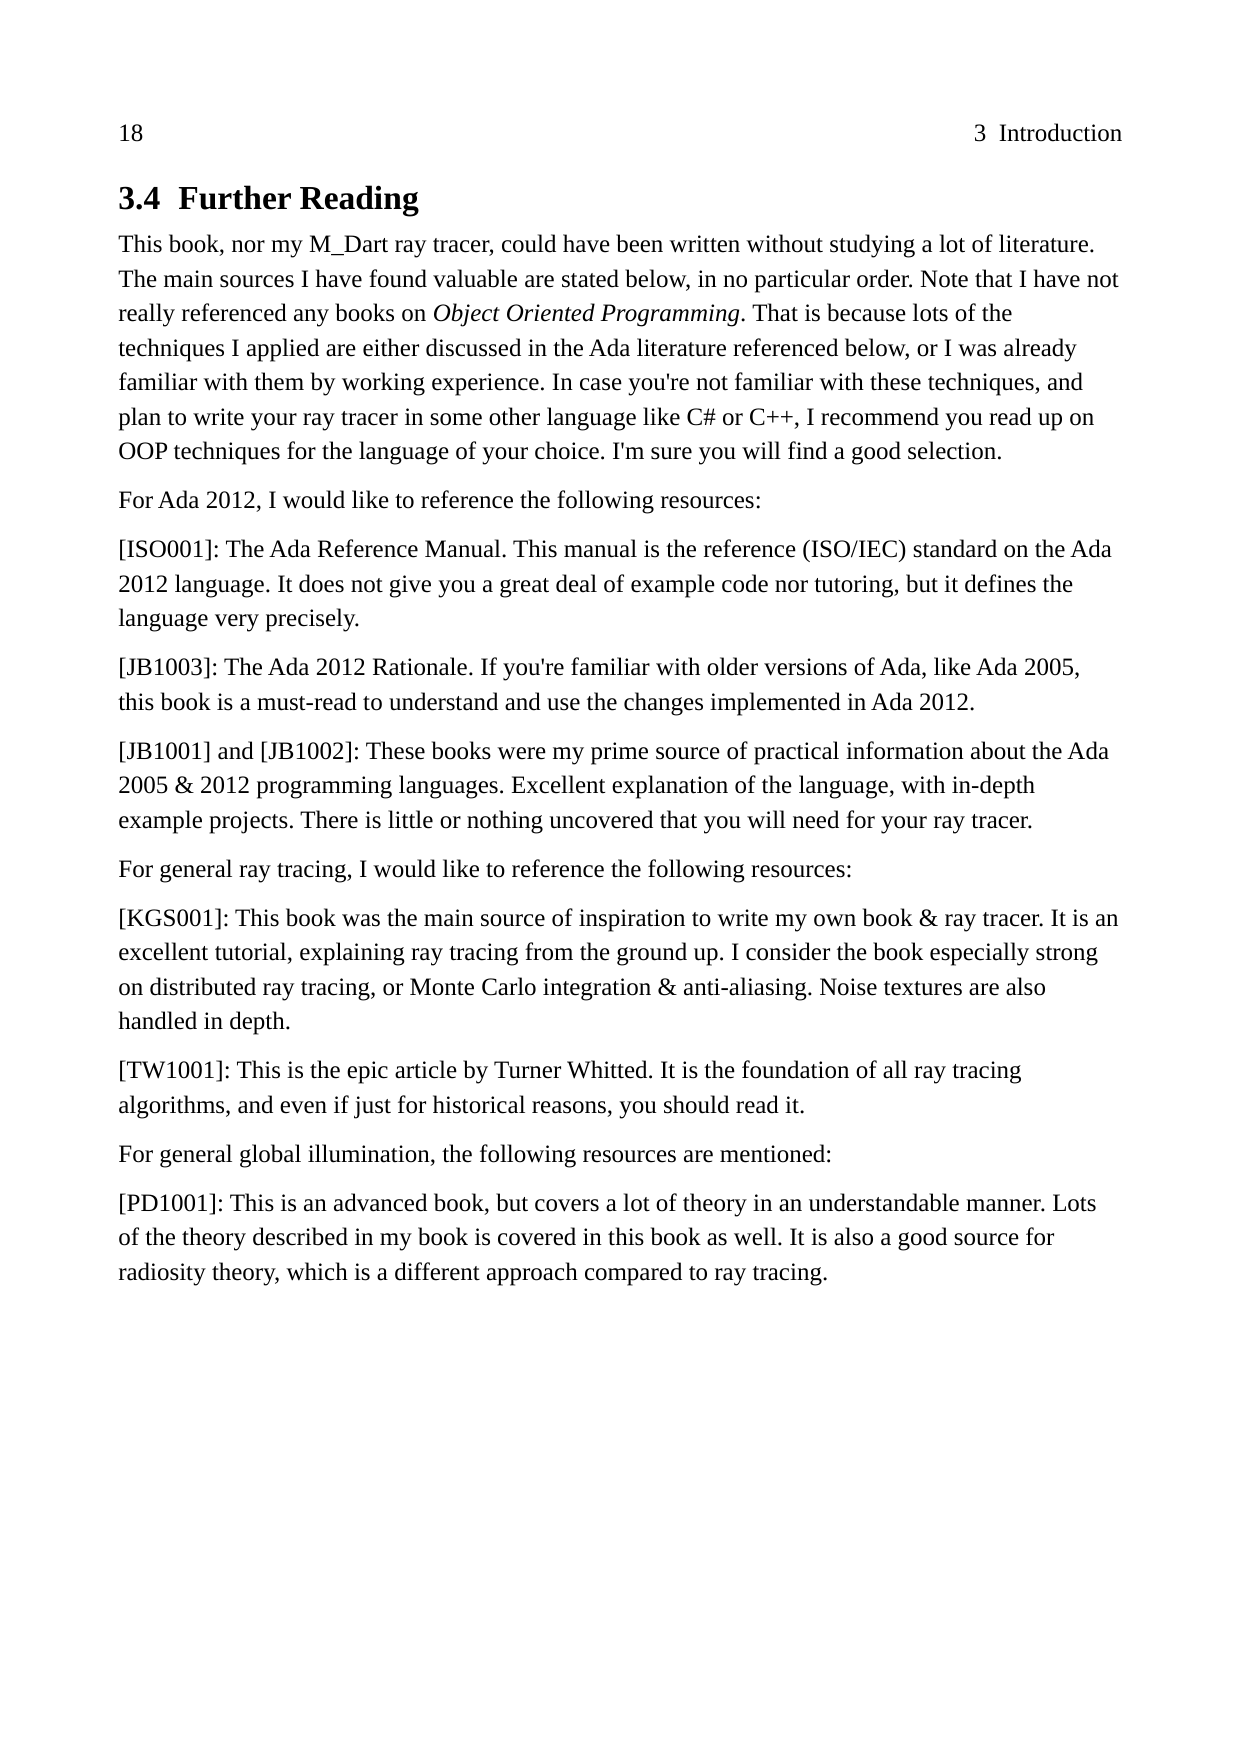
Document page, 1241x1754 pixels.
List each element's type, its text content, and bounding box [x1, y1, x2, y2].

subtitle Further Reading [118, 178, 1122, 217]
text [TW1001]: This is the epic article by Turner Whitted. It is the foundation of all ray tracing algorithms, and even if just for historical reasons, you should read it. [118, 1055, 1122, 1119]
text For general ray tracing, I would like to reference the following resources: [118, 854, 1122, 883]
text [KGS001]: This book was the main source of inspiration to write my own book & ray tracer. It is an excellent tutorial, explaining ray tracing from the ground up. I consider the book especially strong on distributed ray tracing, or Monte Carlo integration & anti-aliasing. Noise textures are also handled in depth. [118, 903, 1122, 1035]
text [PD1001]: This is an advanced book, but covers a lot of theory in an understandable manner. Lots of the theory described in my book is covered in this book as well. It is also a good source for radiosity theory, which is a different approach compared to ray tracing. [118, 1188, 1122, 1286]
text [JB1001] and [JB1002]: These books were my prime source of practical information about the Ada 2005 & 2012 programming languages. Excellent explanation of the language, with in-depth example projects. There is little or nothing uncovered that you will need for your ray tracer. [118, 736, 1122, 833]
text For Ada 2012, I would like to reference the following resources: [118, 485, 1122, 514]
text For general global illumination, the following resources are mentioned: [118, 1139, 1122, 1168]
text This book, nor my M_Dart ray tracer, could have been written without studying a lot of literature. The main sources I have found valuable are stated below, in no particular order. Note that I have not really referenced any books on Object Oriented Programming. That is because lots of the techniques I applied are either discussed in the Ada literature referenced below, or I was already familiar with them by working experience. In case you're not familiar with these techniques, and plan to write your ray tracer in some other language like C# or C++, I recommend you read up on OOP techniques for the language of your choice. I'm sure you will find a good selection. [118, 229, 1122, 465]
text [JB1003]: The Ada 2012 Rationale. If you're familiar with older versions of Ada, like Ada 2005, this book is a must-read to understand and use the changes implemented in Ada 2012. [118, 652, 1122, 716]
text [ISO001]: The Ada Reference Manual. This manual is the reference (ISO/IEC) standard on the Ada 2012 language. It does not give you a great deal of example code nor tutoring, but it defines the language very precisely. [118, 534, 1122, 632]
